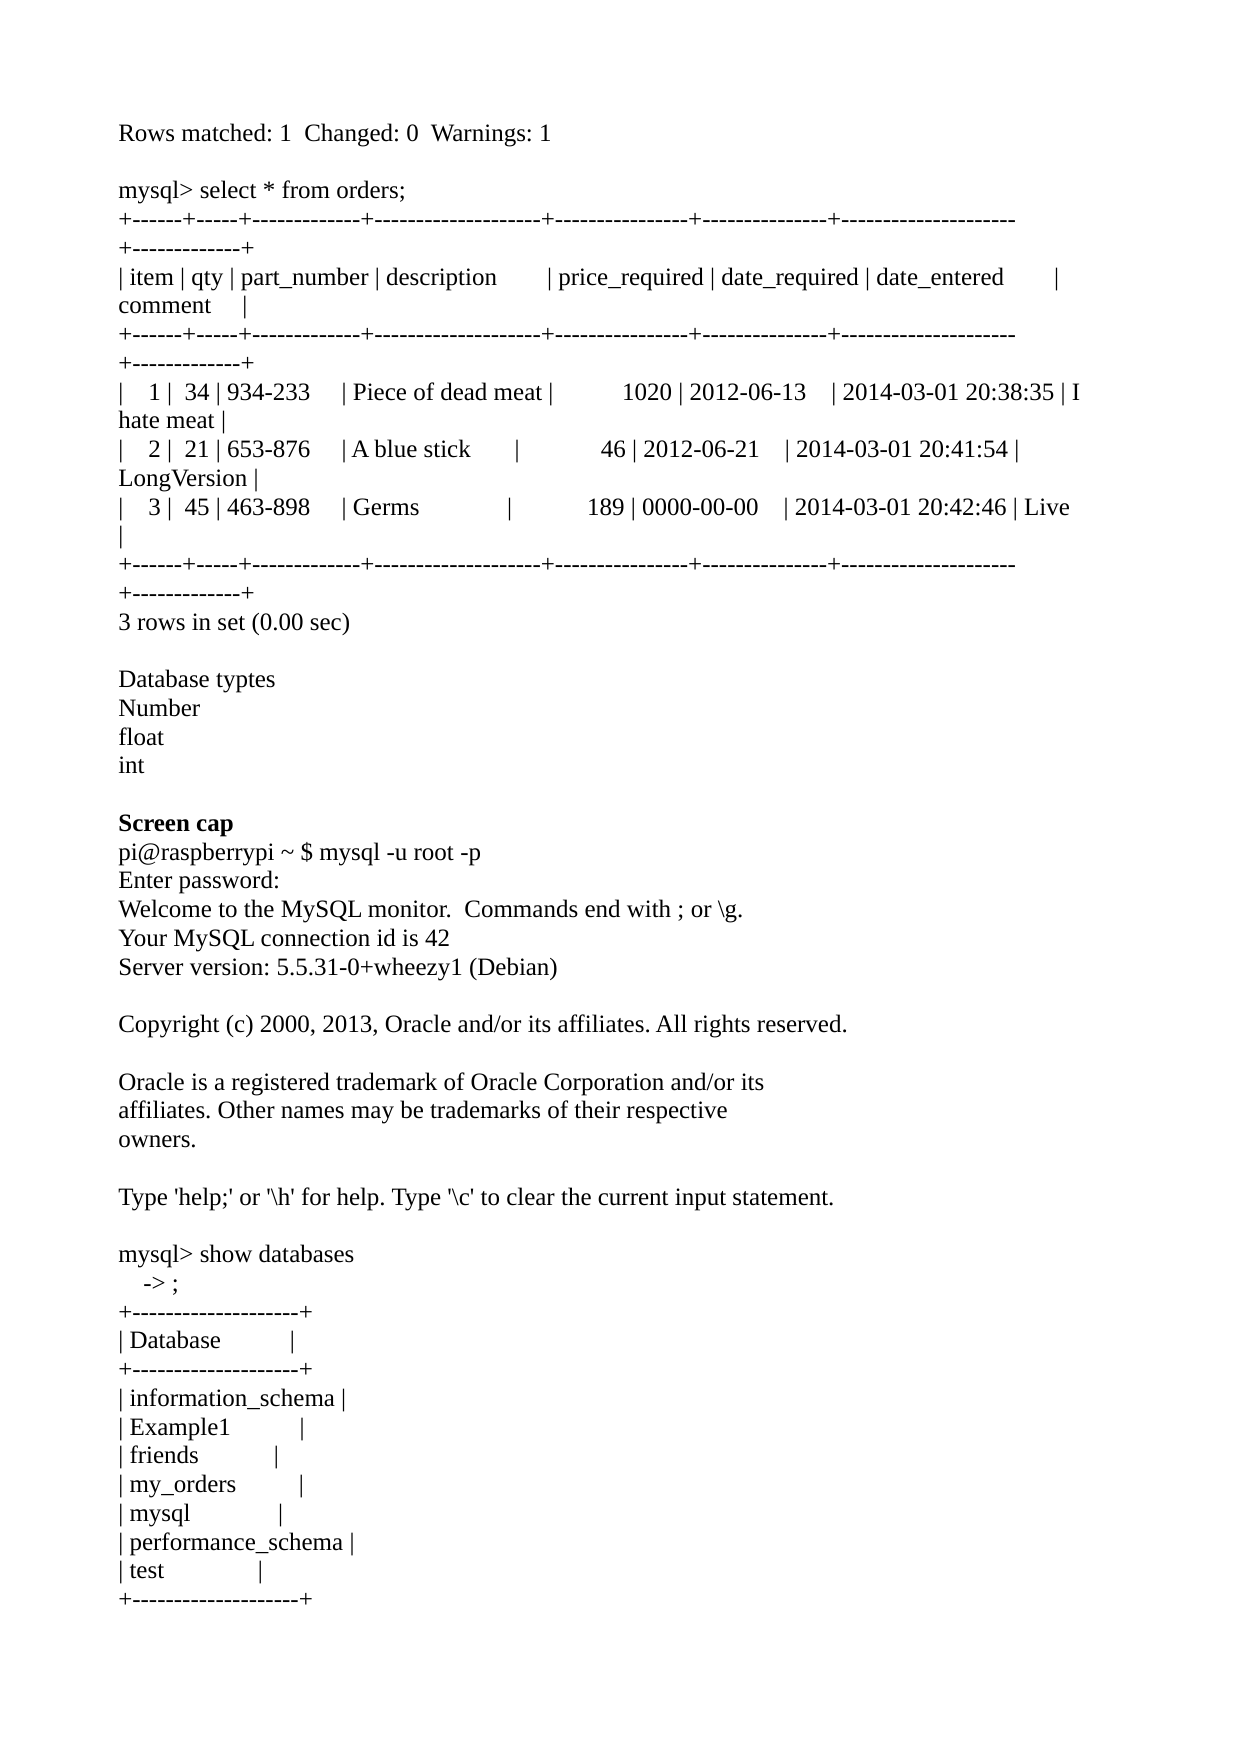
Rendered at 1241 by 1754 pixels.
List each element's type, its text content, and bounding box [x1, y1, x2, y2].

text Your MySQL connection id is 42 [118, 923, 1122, 952]
text Enter password: [118, 866, 1122, 894]
text Welcome to the MySQL monitor. Commands end with ; or \g. [118, 894, 1122, 923]
text | 3 | 45 | 463-898 | Germs | 189 | 0000-00-00 | 2014-03-01 20:42:46 | Live | [118, 492, 1122, 549]
text mysql> select * from orders; [118, 176, 1122, 204]
text +--------------------+ [118, 1354, 1122, 1383]
text +------+-----+-------------+--------------------+----------------+---------------+---------------------+-------------+ [118, 204, 1122, 262]
text -> ; [118, 1268, 1122, 1297]
text | performance_schema | [118, 1527, 1122, 1556]
text +------+-----+-------------+--------------------+----------------+---------------+---------------------+-------------+ [118, 319, 1122, 377]
text | friends | [118, 1441, 1122, 1469]
text | 1 | 34 | 934-233 | Piece of dead meat | 1020 | 2012-06-13 | 2014-03-01 20:38:35 | I hate meat | [118, 377, 1122, 434]
text Rows matched: 1 Changed: 0 Warnings: 1 [118, 118, 1122, 147]
text owners. [118, 1124, 1122, 1153]
text +--------------------+ [118, 1584, 1122, 1613]
text Oracle is a registered trademark of Oracle Corporation and/or its [118, 1067, 1122, 1096]
text int [118, 751, 1122, 779]
text Type 'help;' or '\h' for help. Type '\c' to clear the current input statement. [118, 1182, 1122, 1211]
text +------+-----+-------------+--------------------+----------------+---------------+---------------------+-------------+ [118, 549, 1122, 607]
text Copyright (c) 2000, 2013, Oracle and/or its affiliates. All rights reserved. [118, 1009, 1122, 1038]
text | information_schema | [118, 1383, 1122, 1412]
text Number [118, 693, 1122, 722]
text | Example1 | [118, 1412, 1122, 1441]
text | test | [118, 1556, 1122, 1584]
text mysql> show databases [118, 1239, 1122, 1268]
text | my_orders | [118, 1469, 1122, 1498]
text Database typtes [118, 664, 1122, 693]
text Server version: 5.5.31-0+wheezy1 (Debian) [118, 952, 1122, 981]
text float [118, 722, 1122, 751]
text | 2 | 21 | 653-876 | A blue stick | 46 | 2012-06-21 | 2014-03-01 20:41:54 | LongVersion | [118, 434, 1122, 492]
text 3 rows in set (0.00 sec) [118, 607, 1122, 636]
text +--------------------+ [118, 1297, 1122, 1326]
text | item | qty | part_number | description | price_required | date_required | date_entered | comment | [118, 262, 1122, 319]
text | mysql | [118, 1498, 1122, 1527]
text pi@raspberrypi ~ $ mysql -u root -p [118, 837, 1122, 866]
text Screen cap [118, 808, 1122, 837]
text | Database | [118, 1326, 1122, 1354]
text affiliates. Other names may be trademarks of their respective [118, 1096, 1122, 1124]
